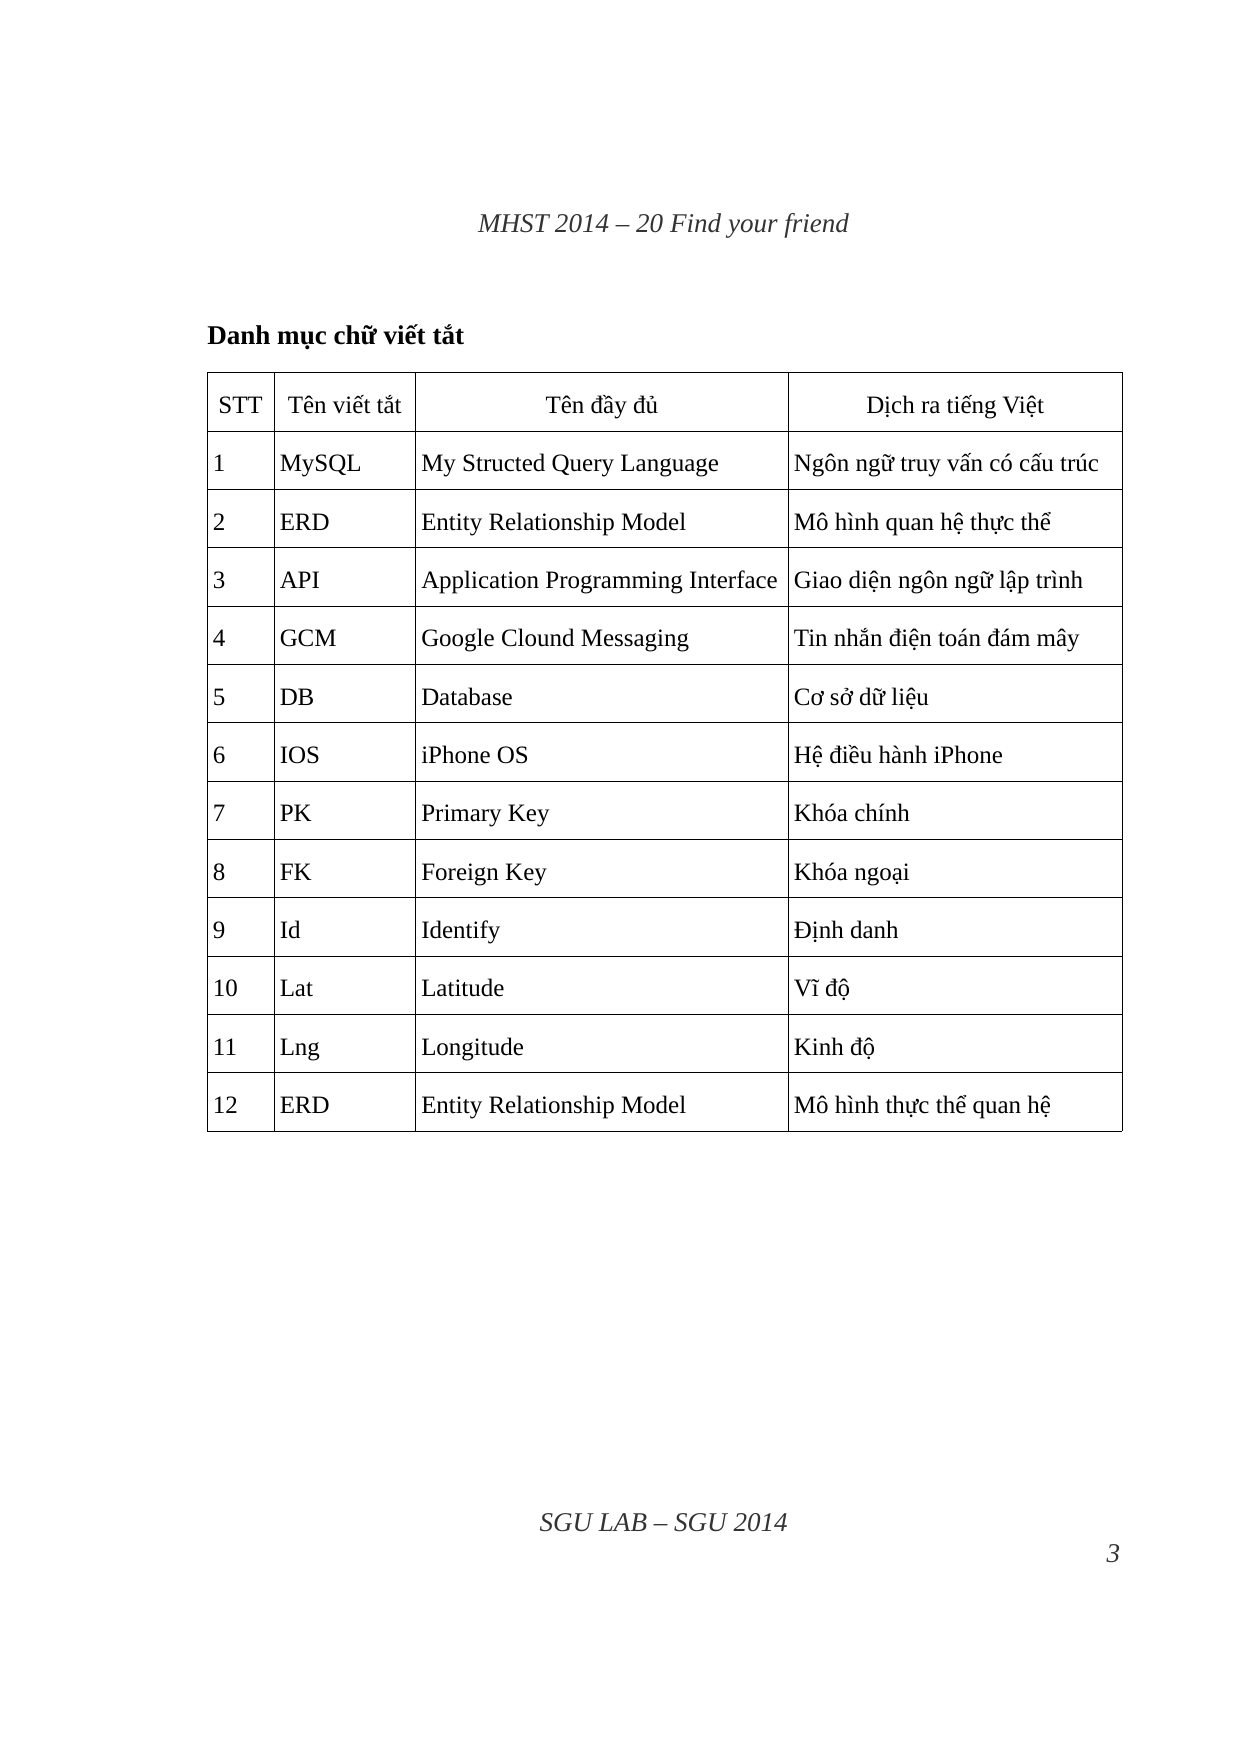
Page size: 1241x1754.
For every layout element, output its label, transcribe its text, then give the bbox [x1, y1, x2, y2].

table_cell MySQL [275, 432, 415, 489]
table_cell Entity Relationship Model [416, 490, 788, 547]
table_cell 7 [208, 782, 274, 839]
table_cell 9 [208, 898, 274, 956]
table_cell iPhone OS [416, 723, 788, 781]
table_cell Cơ sở dữ liệu [789, 665, 1122, 722]
table_cell Mô hình thực thể quan hệ [789, 1073, 1122, 1131]
table_cell Google Clound Messaging [416, 607, 788, 664]
table_cell 10 [208, 957, 274, 1014]
table_cell Mô hình quan hệ thực thể [789, 490, 1122, 547]
table_cell 6 [208, 723, 274, 781]
table_cell Kinh độ [789, 1015, 1122, 1072]
table_cell 11 [208, 1015, 274, 1072]
table_cell Entity Relationship Model [416, 1073, 788, 1131]
table_cell Vĩ độ [789, 957, 1122, 1014]
table_cell Application Programming Interface [416, 548, 788, 606]
table_cell 5 [208, 665, 274, 722]
table_cell ERD [275, 490, 415, 547]
table_cell Giao diện ngôn ngữ lập trình [789, 548, 1122, 606]
table_cell Database [416, 665, 788, 722]
table_cell Lng [275, 1015, 415, 1072]
table_cell 2 [208, 490, 274, 547]
table_cell Ngôn ngữ truy vấn có cấu trúc [789, 432, 1122, 489]
table_cell 4 [208, 607, 274, 664]
table_header Dịch ra tiếng Việt [789, 373, 1122, 431]
table_cell GCM [275, 607, 415, 664]
table_cell Tin nhắn điện toán đám mây [789, 607, 1122, 664]
table_cell My Structed Query Language [416, 432, 788, 489]
table_cell Định danh [789, 898, 1122, 956]
table_cell API [275, 548, 415, 606]
table_cell DB [275, 665, 415, 722]
table_cell Lat [275, 957, 415, 1014]
table_cell Khóa ngoại [789, 840, 1122, 897]
table_cell Longitude [416, 1015, 788, 1072]
table_cell Identify [416, 898, 788, 956]
table_cell Primary Key [416, 782, 788, 839]
table_cell 8 [208, 840, 274, 897]
table_header Tên đầy đủ [416, 373, 788, 431]
table_cell 12 [208, 1073, 274, 1131]
table_cell PK [275, 782, 415, 839]
table_cell Latitude [416, 957, 788, 1014]
table_cell Hệ điều hành iPhone [789, 723, 1122, 781]
table_cell FK [275, 840, 415, 897]
table_cell 1 [208, 432, 274, 489]
table_cell ERD [275, 1073, 415, 1131]
table_header STT [208, 373, 274, 431]
subtitle Danh mục chữ viết tắt [207, 319, 1122, 351]
table_cell Khóa chính [789, 782, 1122, 839]
table_cell IOS [275, 723, 415, 781]
table_cell Id [275, 898, 415, 956]
table_cell Foreign Key [416, 840, 788, 897]
table_header Tên viết tắt [275, 373, 415, 431]
table_cell 3 [208, 548, 274, 606]
